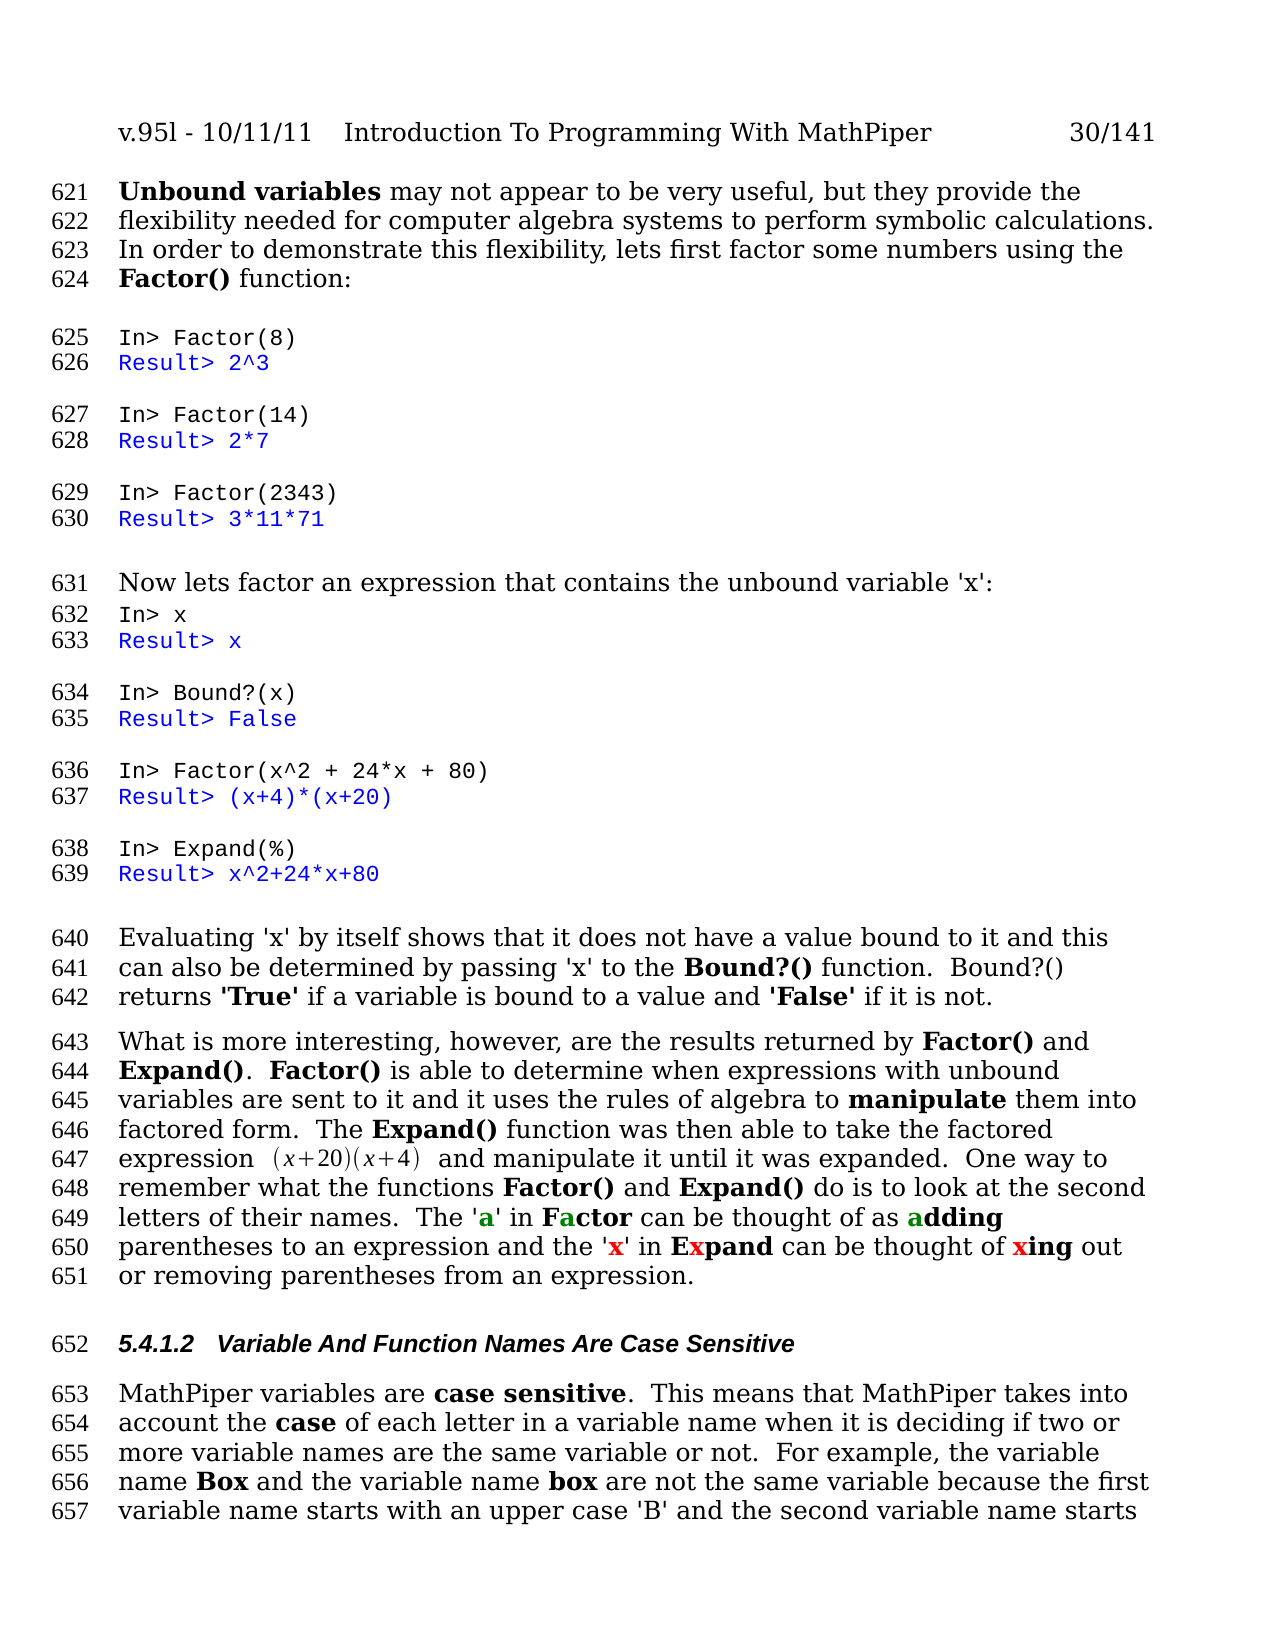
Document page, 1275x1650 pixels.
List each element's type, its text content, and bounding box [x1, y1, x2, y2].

text Unbound variables may not appear to be very useful, but they provide the flexibility needed for computer algebra systems to perform symbolic calculations. In order to demonstrate this flexibility, lets first factor some numbers using the Factor() function: [118, 177, 1157, 294]
text In> Expand(%) [118, 837, 1157, 863]
text Result> x [118, 629, 1157, 655]
text In> Factor(14) [118, 404, 1157, 429]
text Now lets factor an expression that contains the unbound variable 'x': [118, 568, 1157, 597]
text Result> 2*7 [118, 429, 1157, 456]
text In> Bound?(x) [118, 681, 1157, 707]
text Evaluating 'x' by itself shows that it does not have a value bound to it and this can also be determined by passing 'x' to the Bound?() function. Bound?() returns 'True' if a variable is bound to a value and 'False' if it is not. [118, 924, 1157, 1012]
text Result> (x+4)*(x+20) [118, 785, 1157, 811]
text MathPiper variables are case sensitive. This means that MathPiper takes into account the case of each letter in a variable name when it is deciding if two or more variable names are the same variable or not. For example, the variable name Box and the variable name box are not the same variable because the first variable name starts with an upper case 'B' and the second variable name starts [118, 1379, 1157, 1526]
text Result> 3*11*71 [118, 507, 1157, 533]
text In> Factor(x^2 + 24*x + 80) [118, 759, 1157, 785]
subtitle Variable And Function Names Are Case Sensitive [118, 1329, 1157, 1358]
text What is more interesting, however, are the results returned by Factor() and Expand(). Factor() is able to determine when expressions with unbound variables are sent to it and it uses the rules of algebra to manipulate them into factored form. The Expand() function was then able to take the factored expressionand manipulate it until it was expanded. One way to remember what the functions Factor() and Expand() do is to look at the second letters of their names. The 'a' in Factor can be thought of as adding parentheses to an expression and the 'x' in Expand can be thought of xing out or removing parentheses from an expression. [118, 1027, 1157, 1291]
text Result> x^2+24*x+80 [118, 863, 1157, 889]
text In> Factor(2343) [118, 481, 1157, 507]
text In> Factor(8) [118, 326, 1157, 352]
text Result> 2^3 [118, 352, 1157, 378]
text Result> False [118, 707, 1157, 733]
text In> x [118, 603, 1157, 629]
